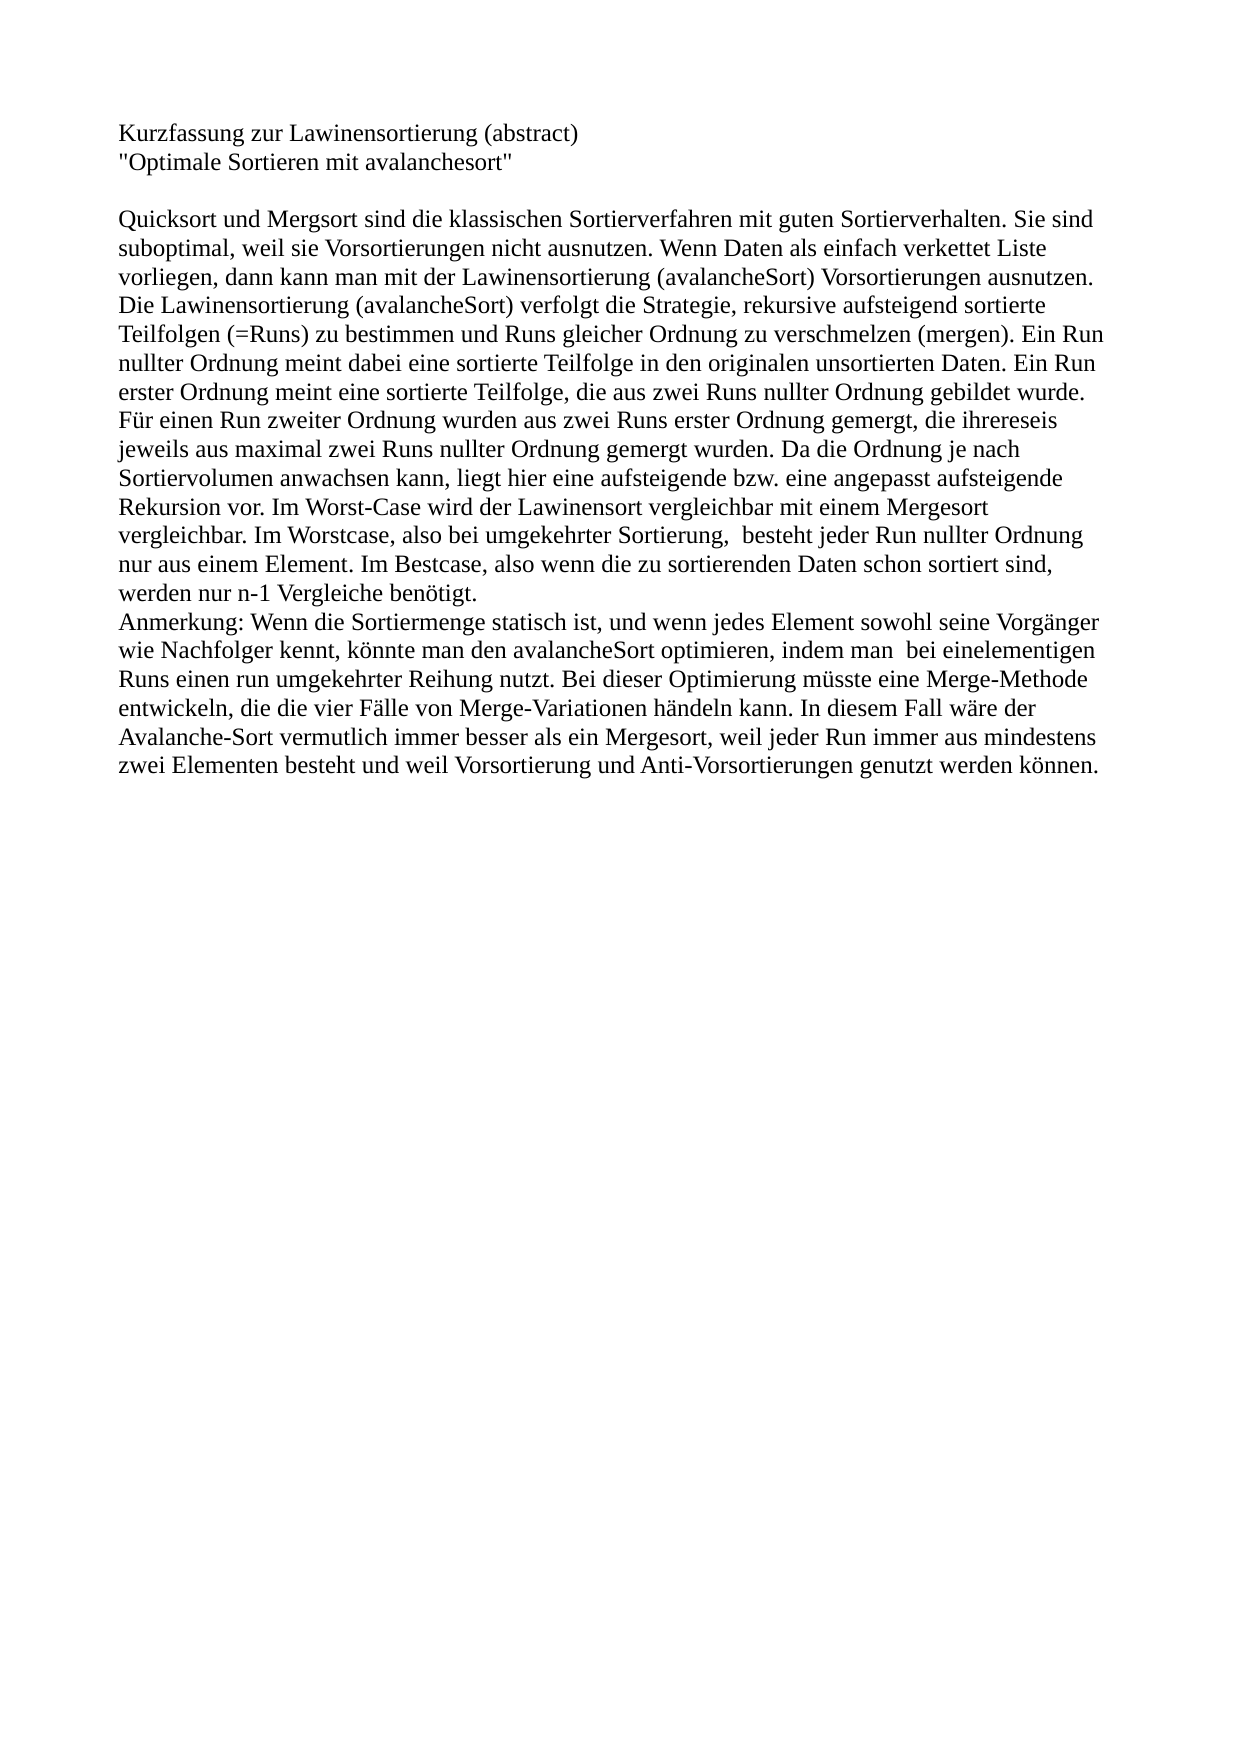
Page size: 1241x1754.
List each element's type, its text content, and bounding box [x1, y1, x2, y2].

text Anmerkung: Wenn die Sortiermenge statisch ist, und wenn jedes Element sowohl seine Vorgänger wie Nachfolger kennt, könnte man den avalancheSort optimieren, indem man bei einelementigen Runs einen run umgekehrter Reihung nutzt. Bei dieser Optimierung müsste eine Merge-Methode entwickeln, die die vier Fälle von Merge-Variationen händeln kann. In diesem Fall wäre der Avalanche-Sort vermutlich immer besser als ein Mergesort, weil jeder Run immer aus mindestens zwei Elementen besteht und weil Vorsortierung und Anti-Vorsortierungen genutzt werden können. [118, 607, 1122, 808]
text Quicksort und Mergsort sind die klassischen Sortierverfahren mit guten Sortierverhalten. Sie sind suboptimal, weil sie Vorsortierungen nicht ausnutzen. Wenn Daten als einfach verkettet Liste vorliegen, dann kann man mit der Lawinensortierung (avalancheSort) Vorsortierungen ausnutzen. Die Lawinensortierung (avalancheSort) verfolgt die Strategie, rekursive aufsteigend sortierte Teilfolgen (=Runs) zu bestimmen und Runs gleicher Ordnung zu verschmelzen (mergen). Ein Run nullter Ordnung meint dabei eine sortierte Teilfolge in den originalen unsortierten Daten. Ein Run erster Ordnung meint eine sortierte Teilfolge, die aus zwei Runs nullter Ordnung gebildet wurde. Für einen Run zweiter Ordnung wurden aus zwei Runs erster Ordnung gemergt, die ihrereseis jeweils aus maximal zwei Runs nullter Ordnung gemergt wurden. Da die Ordnung je nach Sortiervolumen anwachsen kann, liegt hier eine aufsteigende bzw. eine angepasst aufsteigende Rekursion vor. Im Worst-Case wird der Lawinensort vergleichbar mit einem Mergesort vergleichbar. Im Worstcase, also bei umgekehrter Sortierung, besteht jeder Run nullter Ordnung nur aus einem Element. Im Bestcase, also wenn die zu sortierenden Daten schon sortiert sind, werden nur n-1 Vergleiche benötigt. [118, 204, 1122, 607]
text Kurzfassung zur Lawinensortierung (abstract) "Optimale Sortieren mit avalanchesort" [118, 118, 1122, 176]
